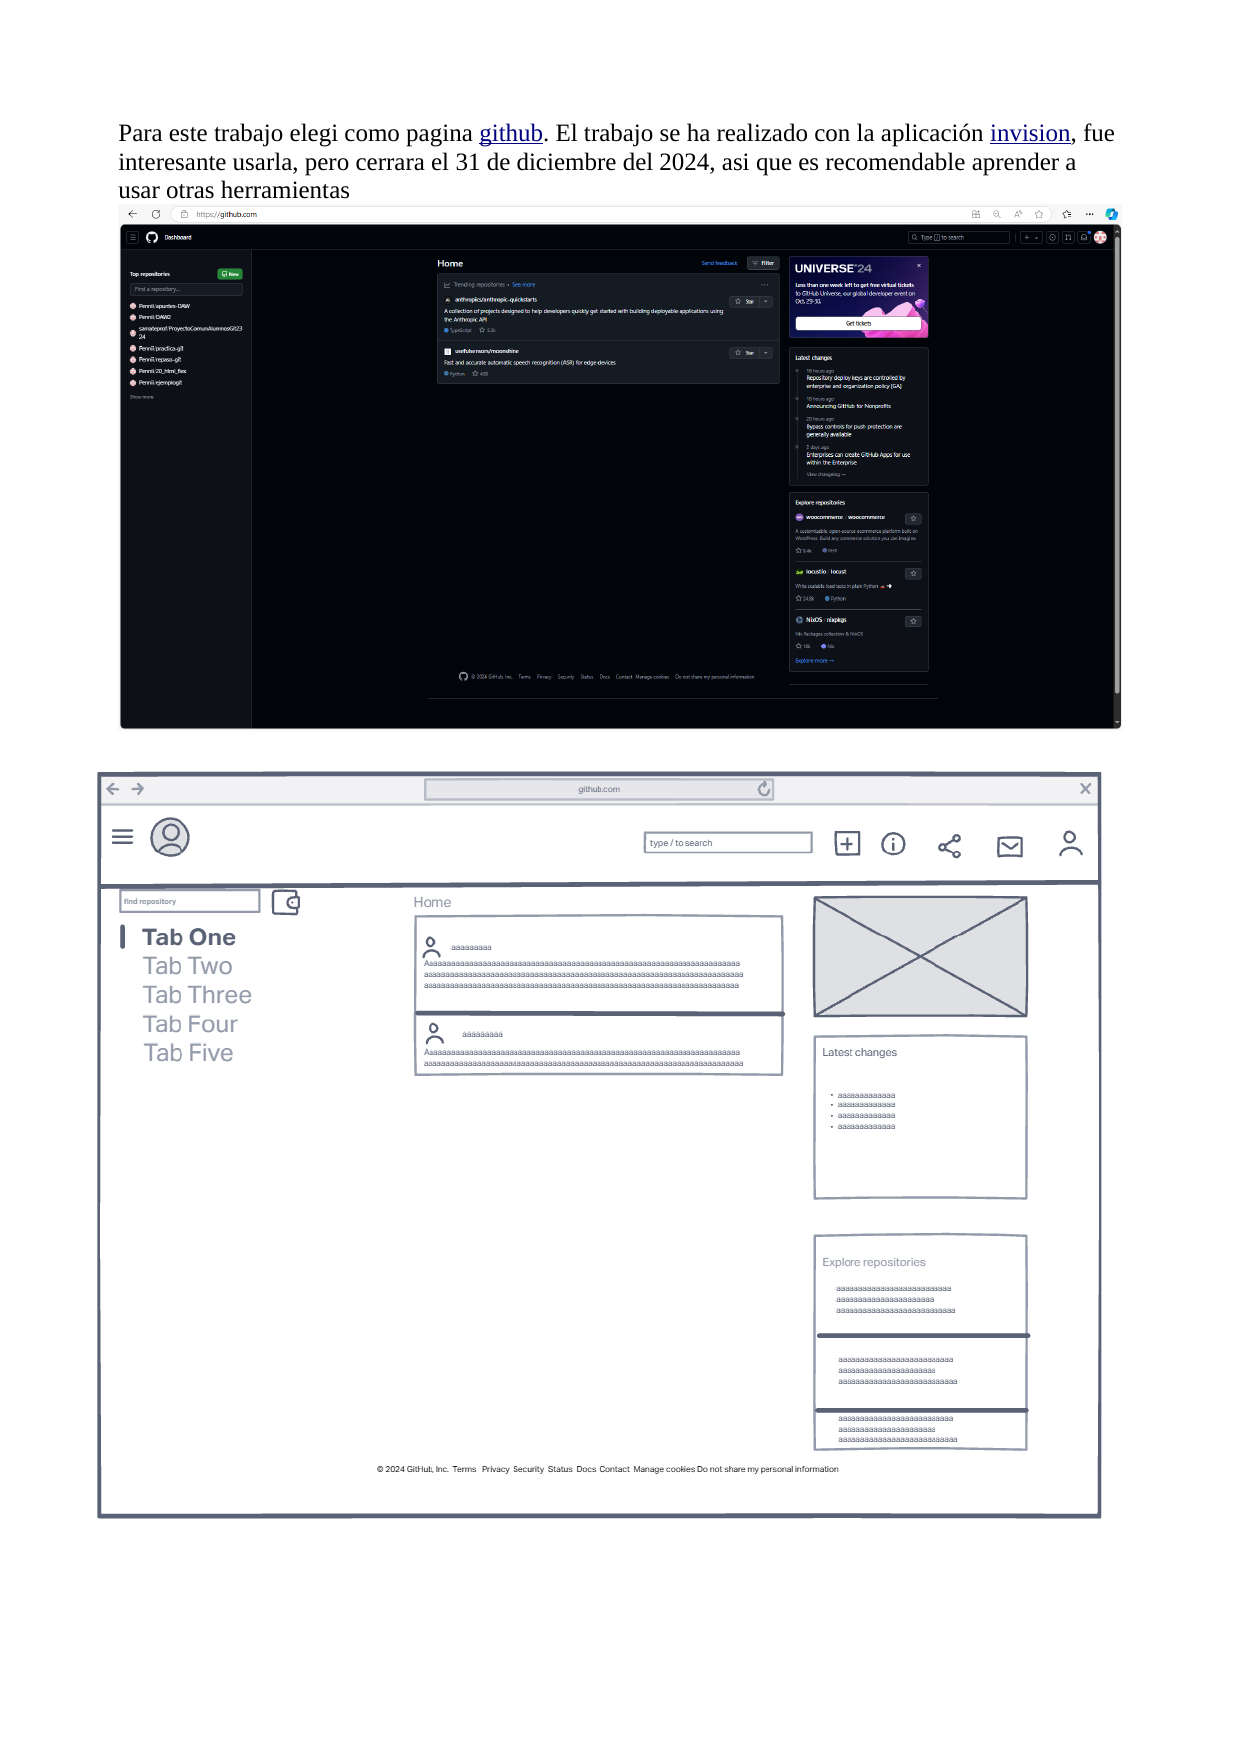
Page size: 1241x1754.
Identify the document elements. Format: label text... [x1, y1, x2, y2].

picture [97, 769, 1102, 1520]
picture [118, 204, 1123, 730]
text Para este trabajo elegi como pagina github. El trabajo se ha realizado con la aplicación invision, fue interesante usarla, pero cerrara el 31 de diciembre del 2024, asi que es recomendable aprender a usar otras herramientas [118, 118, 1122, 204]
